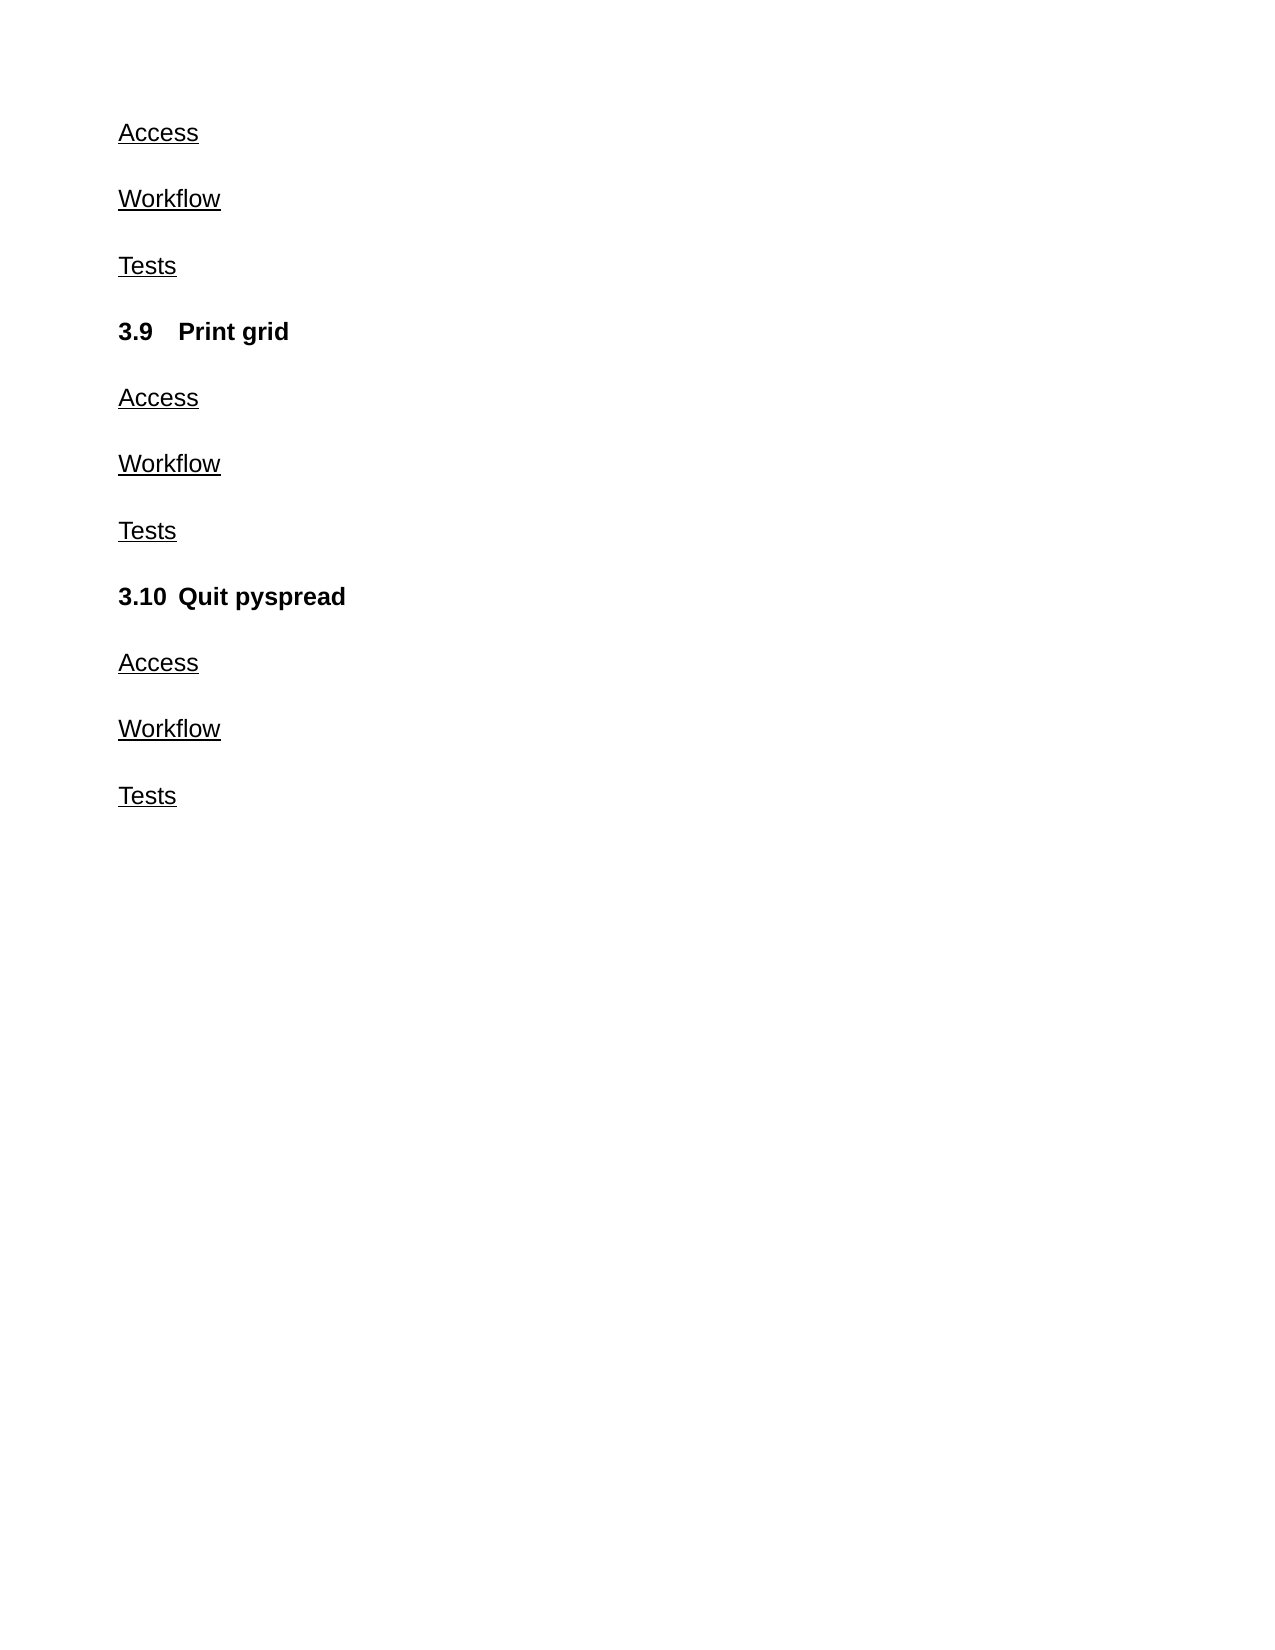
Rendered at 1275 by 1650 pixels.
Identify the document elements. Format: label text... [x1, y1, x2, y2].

subtitle Access [118, 648, 1157, 677]
subtitle Tests [118, 516, 1157, 544]
subtitle Workflow [118, 714, 1157, 743]
subtitle Tests [118, 251, 1157, 279]
subtitle Access [118, 118, 1157, 147]
subtitle Print grid [118, 317, 1157, 346]
subtitle Tests [118, 781, 1157, 809]
subtitle Access [118, 383, 1157, 412]
subtitle Workflow [118, 184, 1157, 213]
subtitle Workflow [118, 449, 1157, 478]
subtitle Quit pyspread [118, 582, 1157, 611]
